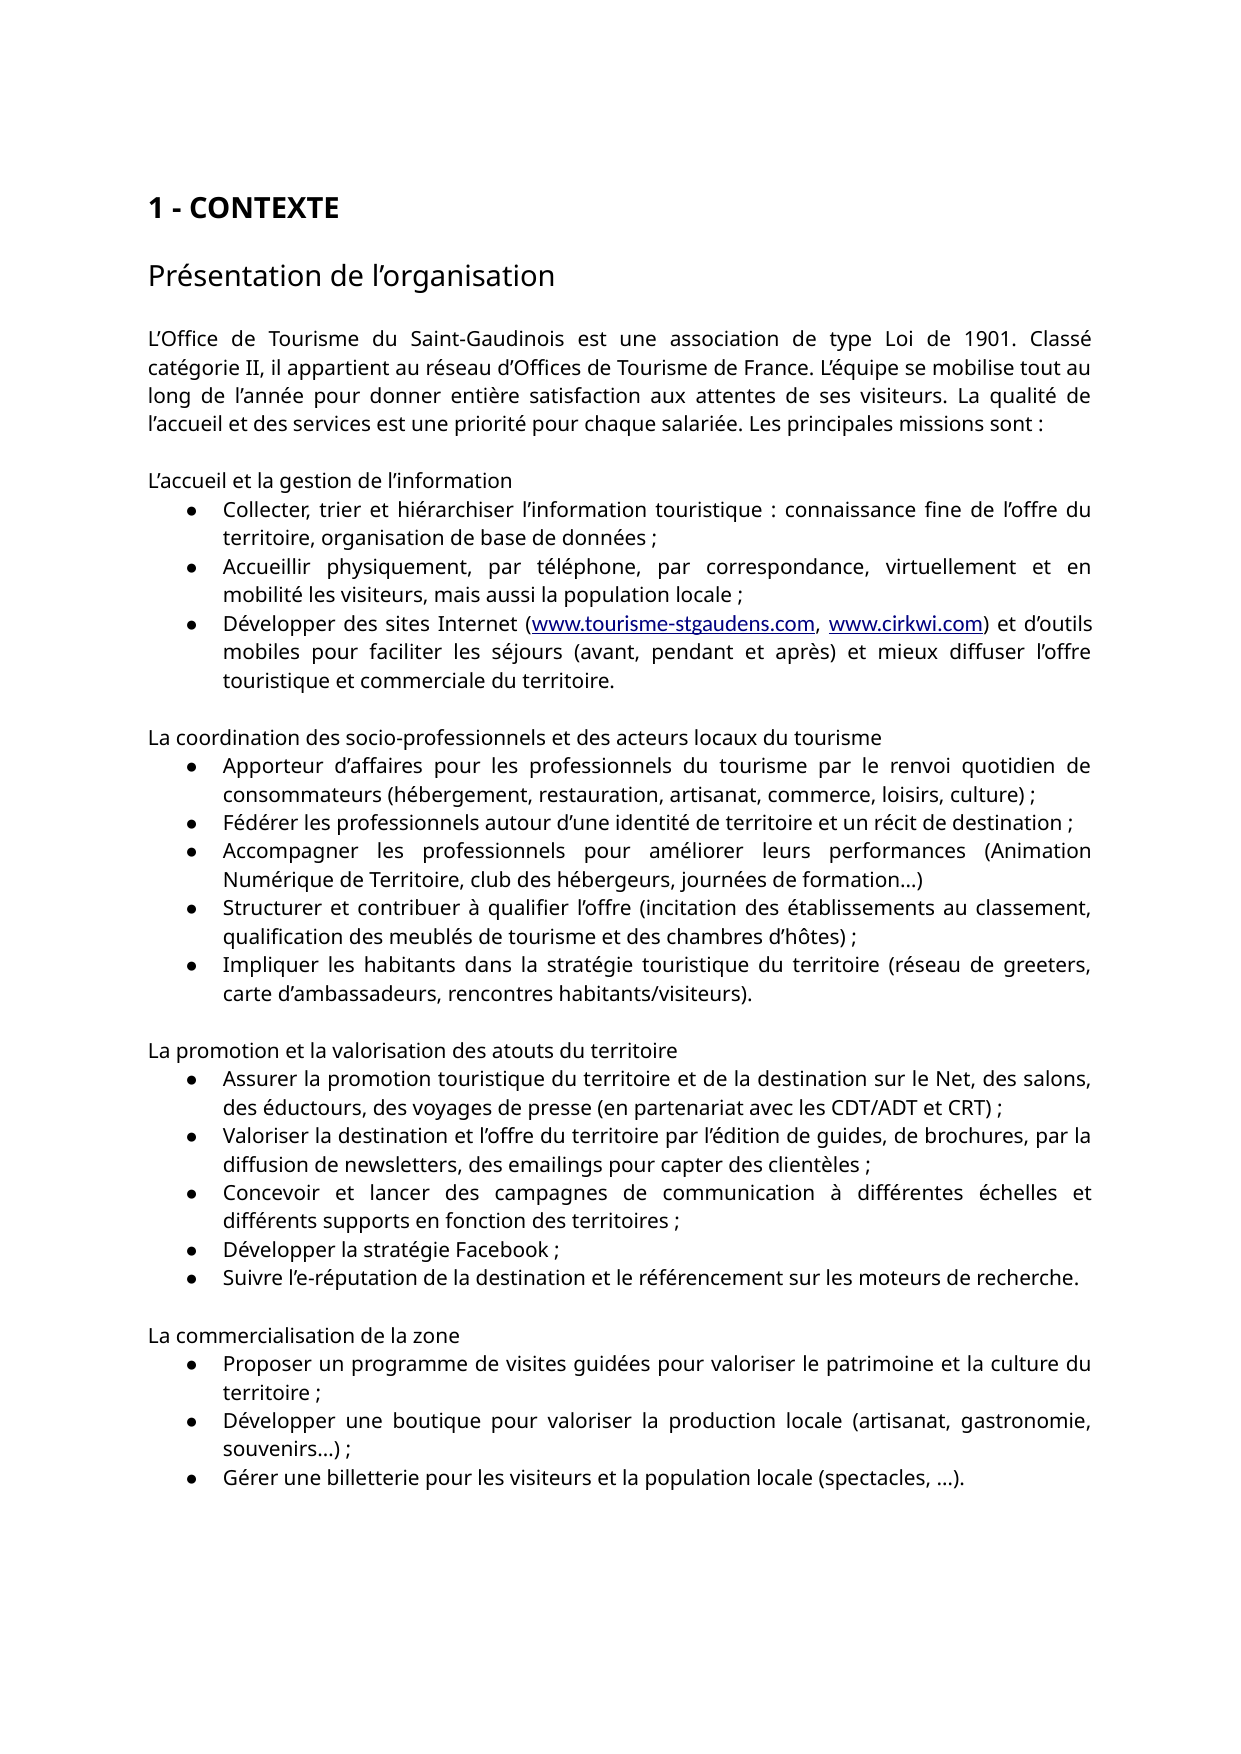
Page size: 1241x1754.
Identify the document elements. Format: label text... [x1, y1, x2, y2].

list Structurer et contribuer à qualifier l’offre (incitation des établissements au classement, qualification des meublés de tourisme et des chambres d’hôtes) ; [185, 893, 1093, 950]
list Assurer la promotion touristique du territoire et de la destination sur le Net, des salons, des éductours, des voyages de presse (en partenariat avec les CDT/ADT et CRT) ; [185, 1064, 1093, 1121]
list Gérer une billetterie pour les visiteurs et la population locale (spectacles, …). [185, 1463, 1093, 1491]
text La promotion et la valorisation des atouts du territoire [148, 1036, 1093, 1064]
list Développer la stratégie Facebook ; [185, 1235, 1093, 1263]
list Collecter, trier et hiérarchiser l’information touristique : connaissance fine de l’offre du territoire, organisation de base de données ; [185, 495, 1093, 552]
list Apporteur d’affaires pour les professionnels du tourisme par le renvoi quotidien de consommateurs (hébergement, restauration, artisanat, commerce, loisirs, culture) ; [185, 751, 1093, 808]
list Valoriser la destination et l’offre du territoire par l’édition de guides, de brochures, par la diffusion de newsletters, des emailings pour capter des clientèles ; [185, 1121, 1093, 1178]
text L’Office de Tourisme du Saint-Gaudinois est une association de type Loi de 1901. Classé catégorie II, il appartient au réseau d’Offices de Tourisme de France. L’équipe se mobilise tout au long de l’année pour donner entière satisfaction aux attentes de ses visiteurs. La qualité de l’accueil et des services est une priorité pour chaque salariée. Les principales missions sont : [148, 324, 1093, 438]
list Fédérer les professionnels autour d’une identité de territoire et un récit de destination ; [185, 808, 1093, 837]
list Développer des sites Internet (www.tourisme-stgaudens.com, www.cirkwi.com) et d’outils mobiles pour faciliter les séjours (avant, pendant et après) et mieux diffuser l’offre touristique et commerciale du territoire. [185, 609, 1093, 694]
text La coordination des socio-professionnels et des acteurs locaux du tourisme [148, 723, 1093, 751]
list Développer une boutique pour valoriser la production locale (artisanat, gastronomie, souvenirs…) ; [185, 1406, 1093, 1463]
text Présentation de l’organisation [148, 256, 1093, 295]
list Suivre l’e-réputation de la destination et le référencement sur les moteurs de recherche. [185, 1263, 1093, 1292]
list Impliquer les habitants dans la stratégie touristique du territoire (réseau de greeters, carte d’ambassadeurs, rencontres habitants/visiteurs). [185, 950, 1093, 1007]
list Accueillir physiquement, par téléphone, par correspondance, virtuellement et en mobilité les visiteurs, mais aussi la population locale ; [185, 552, 1093, 609]
text La commercialisation de la zone [148, 1321, 1093, 1349]
list Proposer un programme de visites guidées pour valoriser le patrimoine et la culture du territoire ; [185, 1349, 1093, 1406]
text 1 - CONTEXTE [148, 187, 1093, 227]
text L’accueil et la gestion de l’information [148, 467, 1093, 495]
list Concevoir et lancer des campagnes de communication à différentes échelles et différents supports en fonction des territoires ; [185, 1178, 1093, 1235]
list Accompagner les professionnels pour améliorer leurs performances (Animation Numérique de Territoire, club des hébergeurs, journées de formation…) [185, 837, 1093, 893]
